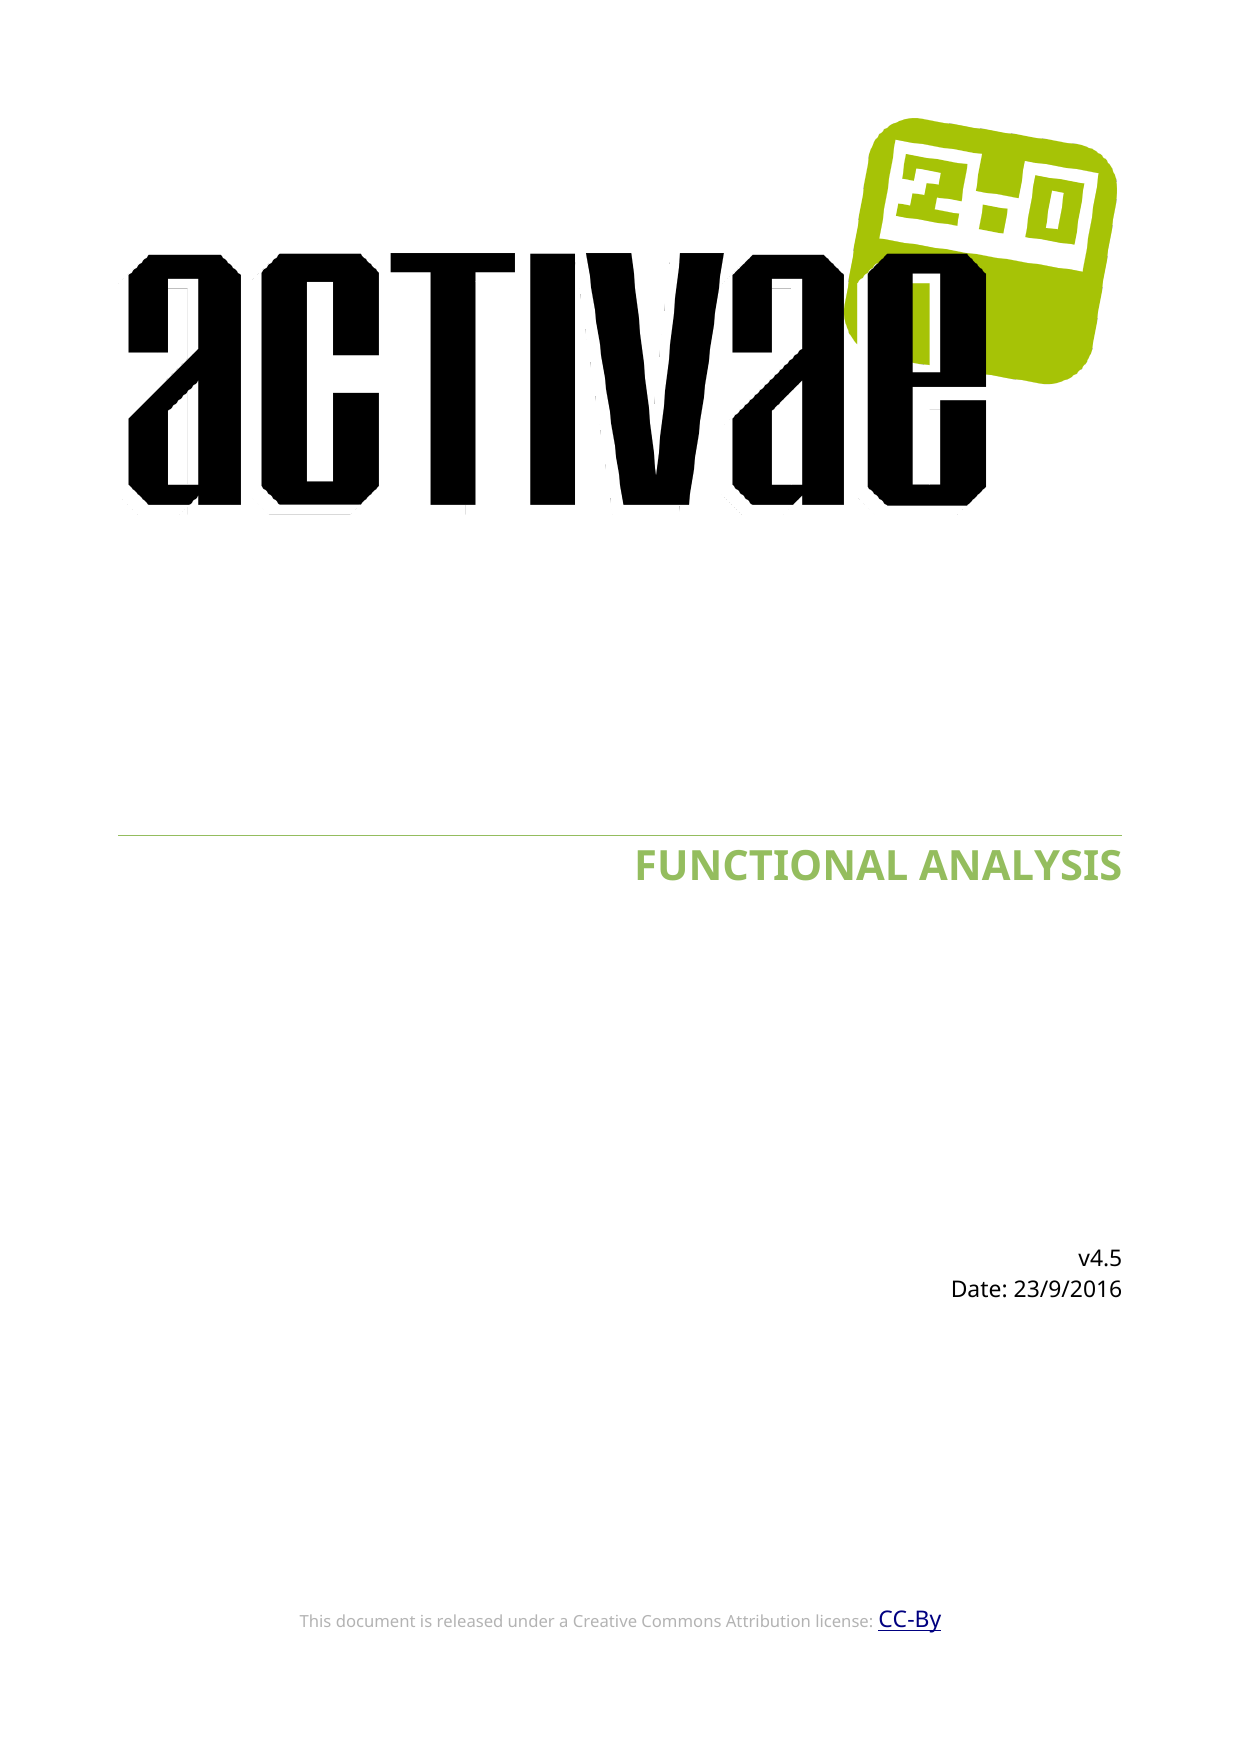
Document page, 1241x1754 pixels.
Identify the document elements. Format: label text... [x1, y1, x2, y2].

subtitle FUNCTIONAL ANALYSIS [118, 836, 1122, 892]
text v4.5 [118, 1242, 1122, 1273]
text Date: 23/9/2016 [118, 1273, 1122, 1304]
picture [118, 118, 1117, 515]
